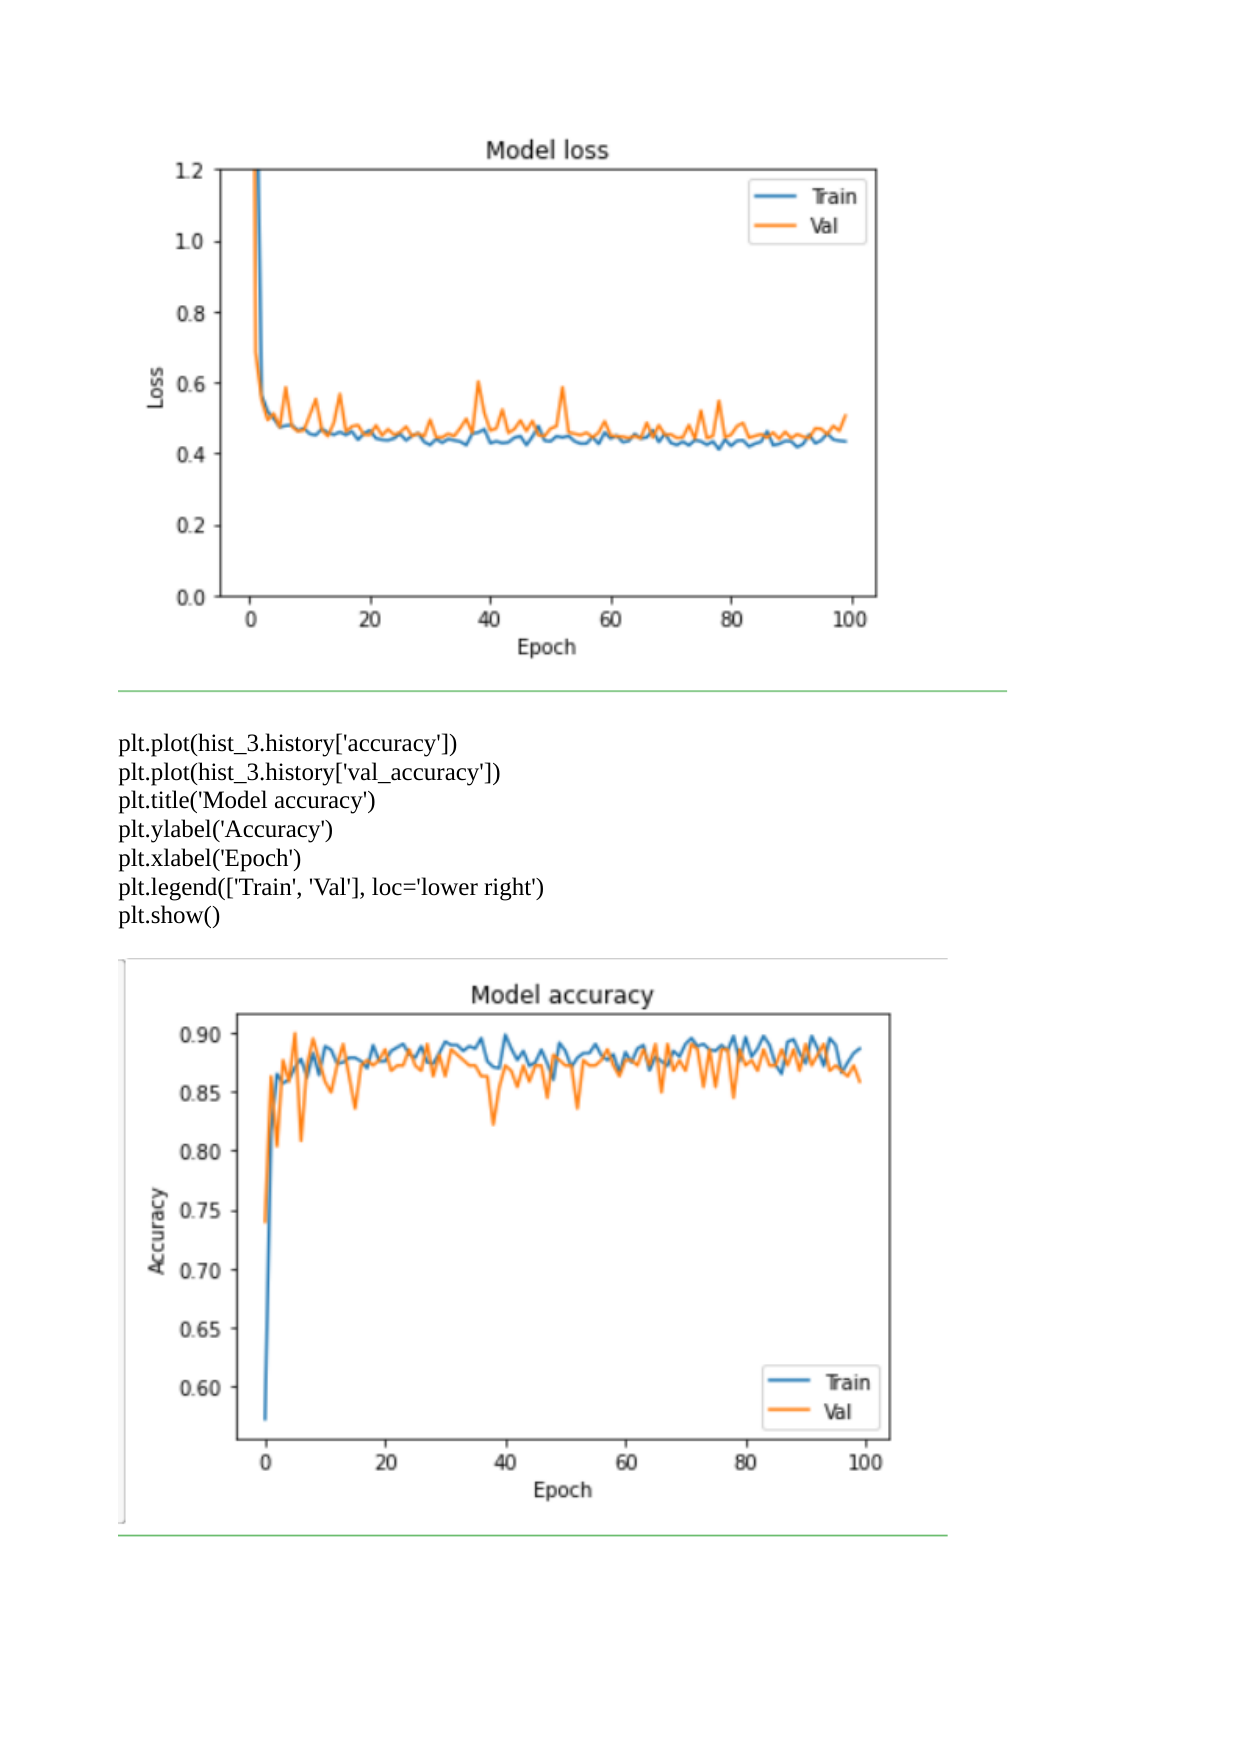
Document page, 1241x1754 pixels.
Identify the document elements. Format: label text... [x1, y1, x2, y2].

text plt.ylabel('Accuracy') [118, 814, 1122, 843]
text plt.plot(hist_3.history['accuracy']) [118, 728, 1122, 757]
picture [118, 958, 948, 1546]
text plt.legend(['Train', 'Val'], loc='lower right') [118, 872, 1122, 901]
text plt.show() [118, 901, 1122, 929]
picture [118, 118, 1008, 700]
text plt.title('Model accuracy') [118, 786, 1122, 814]
text plt.plot(hist_3.history['val_accuracy']) [118, 757, 1122, 786]
text plt.xlabel('Epoch') [118, 843, 1122, 872]
